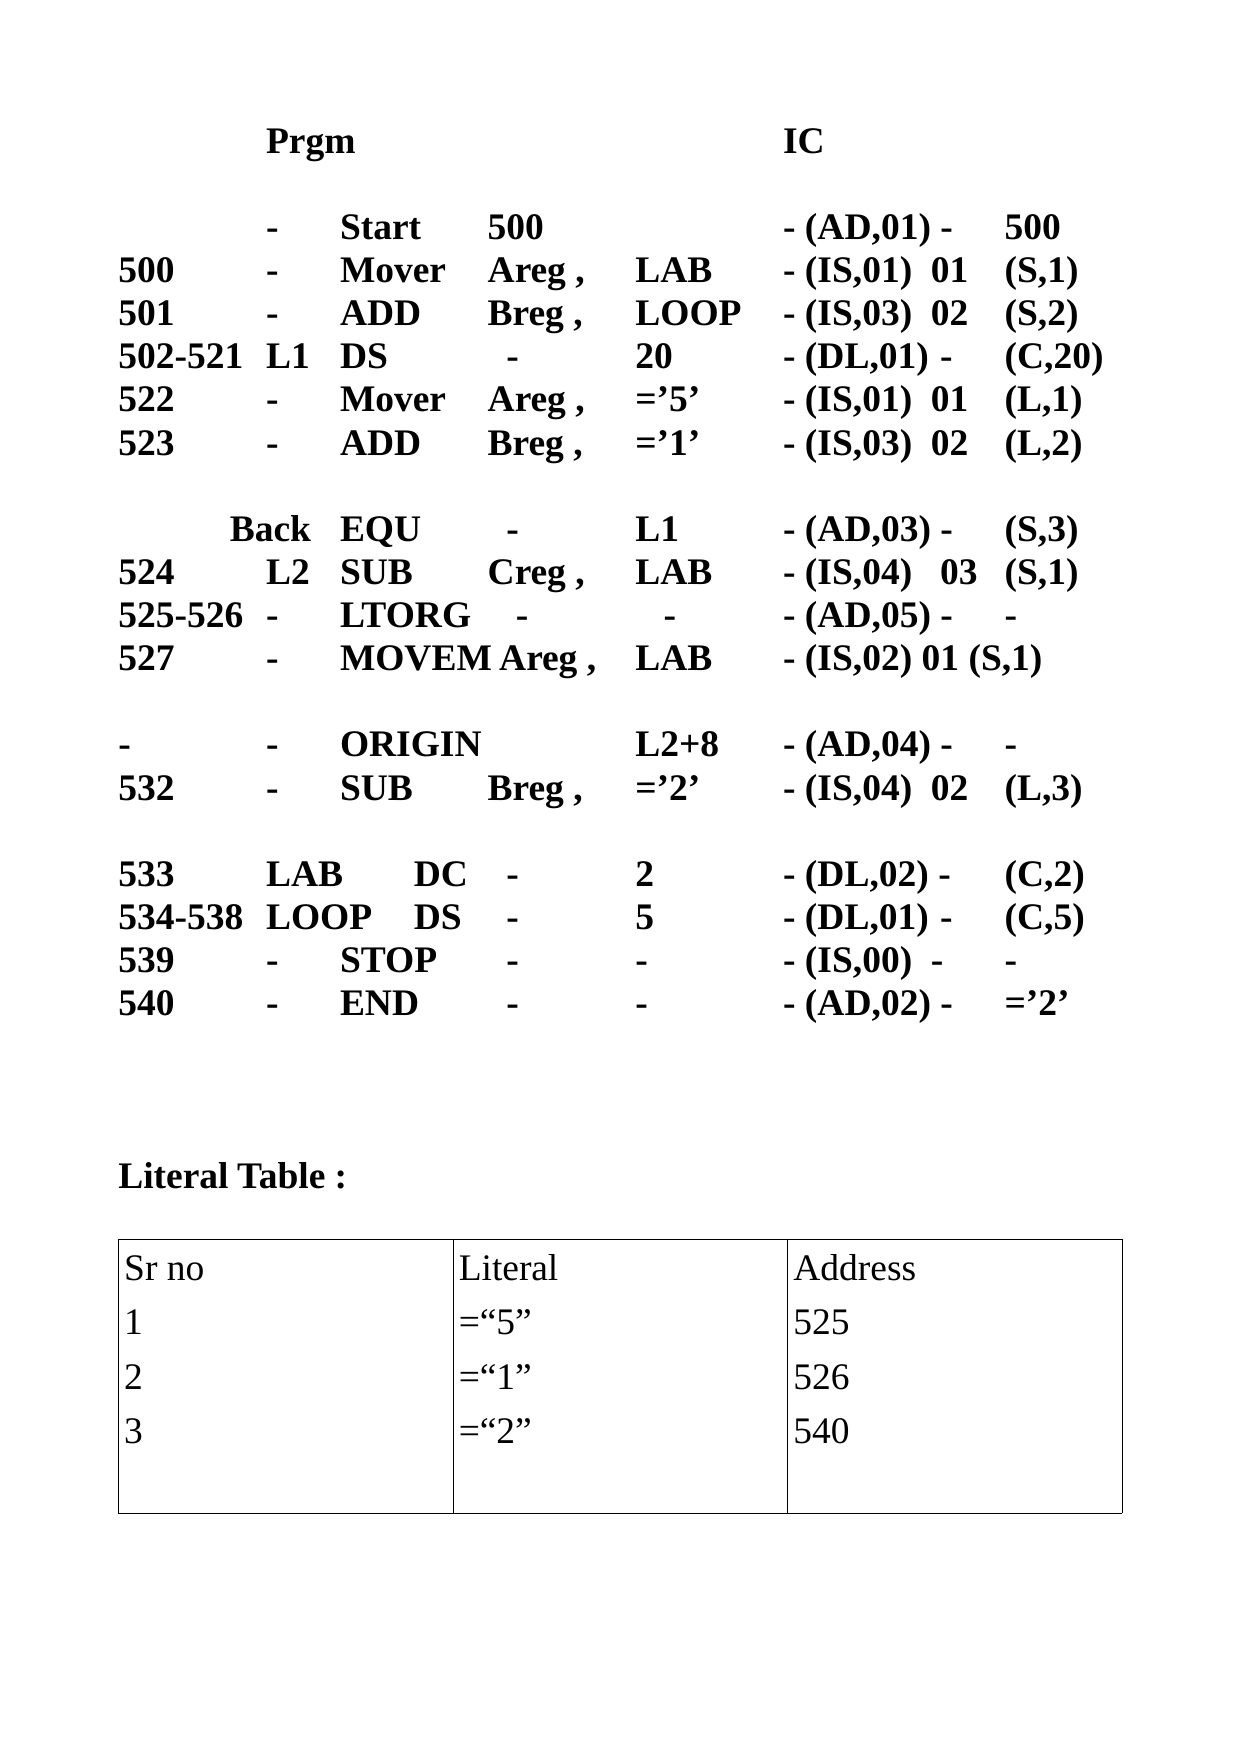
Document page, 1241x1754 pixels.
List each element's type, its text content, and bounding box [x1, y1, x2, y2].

text 540 - END - - - (AD,02) - =’2’ [118, 981, 1122, 1024]
table_cell 526 [788, 1349, 1122, 1403]
table_cell =“5” [454, 1294, 787, 1349]
table_cell [119, 1458, 453, 1512]
text Literal Table : [118, 1153, 1122, 1196]
text Prgm IC [118, 118, 1122, 161]
text 502-521 L1 DS - 20 - (DL,01) - (C,20) [118, 334, 1122, 377]
text 524 L2 SUB Creg , LAB - (IS,04) 03 (S,1) [118, 549, 1122, 592]
table_cell =“2” [454, 1403, 787, 1458]
text 500 - Mover Areg , LAB - (IS,01) 01 (S,1) [118, 247, 1122, 291]
text 501 - ADD Breg , LOOP - (IS,03) 02 (S,2) [118, 291, 1122, 334]
text Back EQU - L1 - (AD,03) - (S,3) [118, 506, 1122, 549]
table_cell [454, 1458, 787, 1512]
text 525-526 - LTORG - - - (AD,05) - - [118, 592, 1122, 636]
text 523 - ADD Breg , =’1’ - (IS,03) 02 (L,2) [118, 420, 1122, 463]
text 527 - MOVEM Areg , LAB - (IS,02) 01 (S,1) [118, 636, 1122, 679]
text 534-538 LOOP DS - 5 - (DL,01) - (C,5) [118, 894, 1122, 937]
table_header Sr no [119, 1240, 453, 1294]
text 522 - Mover Areg , =’5’ - (IS,01) 01 (L,1) [118, 377, 1122, 420]
table_cell =“1” [454, 1349, 787, 1403]
table_cell 1 [119, 1294, 453, 1349]
table_cell 2 [119, 1349, 453, 1403]
table_header Literal [454, 1240, 787, 1294]
text 533 LAB DC - 2 - (DL,02) - (C,2) [118, 851, 1122, 894]
text 539 - STOP - - - (IS,00) - - [118, 937, 1122, 981]
table_cell [788, 1458, 1122, 1512]
table_cell 3 [119, 1403, 453, 1458]
table_header Address [788, 1240, 1122, 1294]
table_cell 540 [788, 1403, 1122, 1458]
text - Start 500 - (AD,01) - 500 [118, 204, 1122, 247]
text - - ORIGIN L2+8 - (AD,04) - - [118, 722, 1122, 765]
text 532 - SUB Breg , =’2’ - (IS,04) 02 (L,3) [118, 765, 1122, 808]
table_cell 525 [788, 1294, 1122, 1349]
